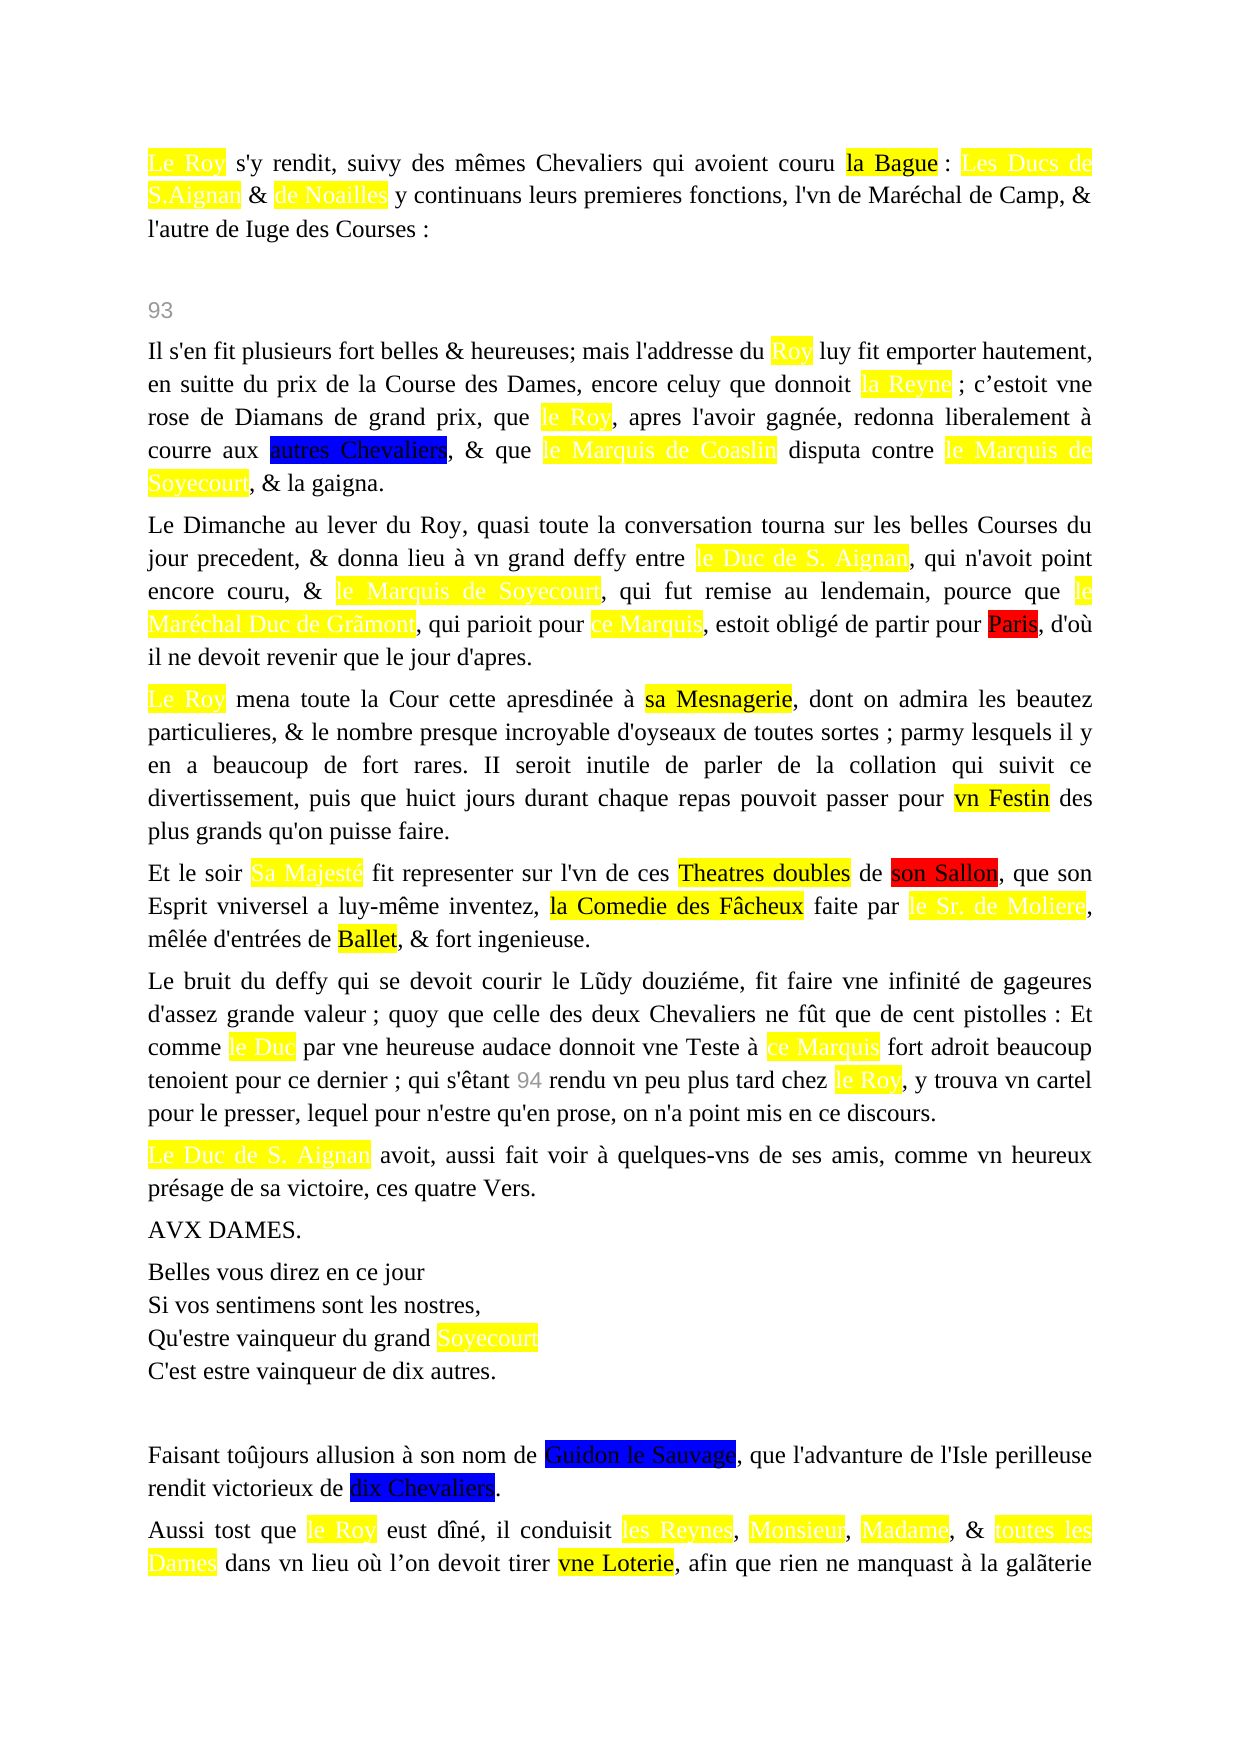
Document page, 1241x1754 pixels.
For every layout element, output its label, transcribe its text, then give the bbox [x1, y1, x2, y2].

text Le Roy mena toute la Cour cette apresdinée à sa Mesnagerie, dont on admira les beautez particulieres, & le nombre presque incroyable d'oyseaux de toutes sortes ; parmy lesquels il y en a beaucoup de fort rares. II seroit inutile de parler de la collation qui suivit ce divertissement, puis que huict jours durant chaque repas pouvoit passer pour vn Festin des plus grands qu'on puisse faire. [148, 684, 1093, 845]
text Faisant toûjours allusion à son nom de Guidon le Sauvage, que l'advanture de l'Isle perilleuse rendit victorieux de dix Chevaliers. [148, 1440, 1093, 1502]
text Et le soir Sa Majesté fit representer sur l'vn de ces Theatres doubles de son Sallon, que son Esprit vniversel a luy-même inventez, la Comedie des Fâcheux faite par le Sr. de Moliere, mêlée d'entrées de Ballet, & fort ingenieuse. [148, 858, 1093, 953]
text Le bruit du deffy qui se devoit courir le Lũdy douziéme, fit faire vne infinité de gageures d'assez grande valeur ; quoy que celle des deux Chevaliers ne fût que de cent pistolles : Et comme le Duc par vne heureuse audace donnoit vne Teste à ce Marquis fort adroit beaucoup tenoient pour ce dernier ; qui s'êtant 94 rendu vn peu plus tard chez le Roy, y trouva vn cartel pour le presser, lequel pour n'estre qu'en prose, on n'a point mis en ce discours. [148, 966, 1093, 1127]
text Le Dimanche au lever du Roy, quasi toute la conversation tourna sur les belles Courses du jour precedent, & donna lieu à vn grand deffy entre le Duc de S. Aignan, qui n'avoit point encore couru, & le Marquis de Soyecourt, qui fut remise au lendemain, pource que le Maréchal Duc de Grãmont, qui parioit pour ce Marquis, estoit obligé de partir pour Paris, d'où il ne devoit revenir que le jour d'apres. [148, 510, 1093, 671]
text Aussi tost que le Roy eust dîné, il conduisit les Reynes, Monsieur, Madame, & toutes les Dames dans vn lieu où l’on devoit tirer vne Loterie, afin que rien ne manquast à la galãterie [148, 1515, 1093, 1576]
text Le Duc de S. Aignan avoit, aussi fait voir à quelques-vns de ses amis, comme vn heureux présage de sa victoire, ces quatre Vers. [148, 1140, 1093, 1202]
text 93 [148, 297, 1093, 324]
text Il s'en fit plusieurs fort belles & heureuses; mais l'addresse du Roy luy fit emporter hautement, en suitte du prix de la Course des Dames, encore celuy que donnoit la Reyne ; c’estoit vne rose de Diamans de grand prix, que le Roy, apres l'avoir gagnée, redonna liberalement à courre aux autres Chevaliers, & que le Marquis de Coaslin disputa contre le Marquis de Soyecourt, & la gaigna. [148, 336, 1093, 497]
text AVX DAMES. [148, 1215, 1093, 1244]
text Le Roy s'y rendit, suivy des mêmes Chevaliers qui avoient couru la Bague : Les Ducs de S.Aignan & de Noailles y continuans leurs premieres fonctions, l'vn de Maréchal de Camp, & l'autre de Iuge des Courses : [148, 148, 1093, 242]
text Belles vous direz en ce jour Si vos sentimens sont les nostres, Qu'estre vainqueur du grand Soyecourt C'est estre vainqueur de dix autres. [148, 1257, 1093, 1385]
